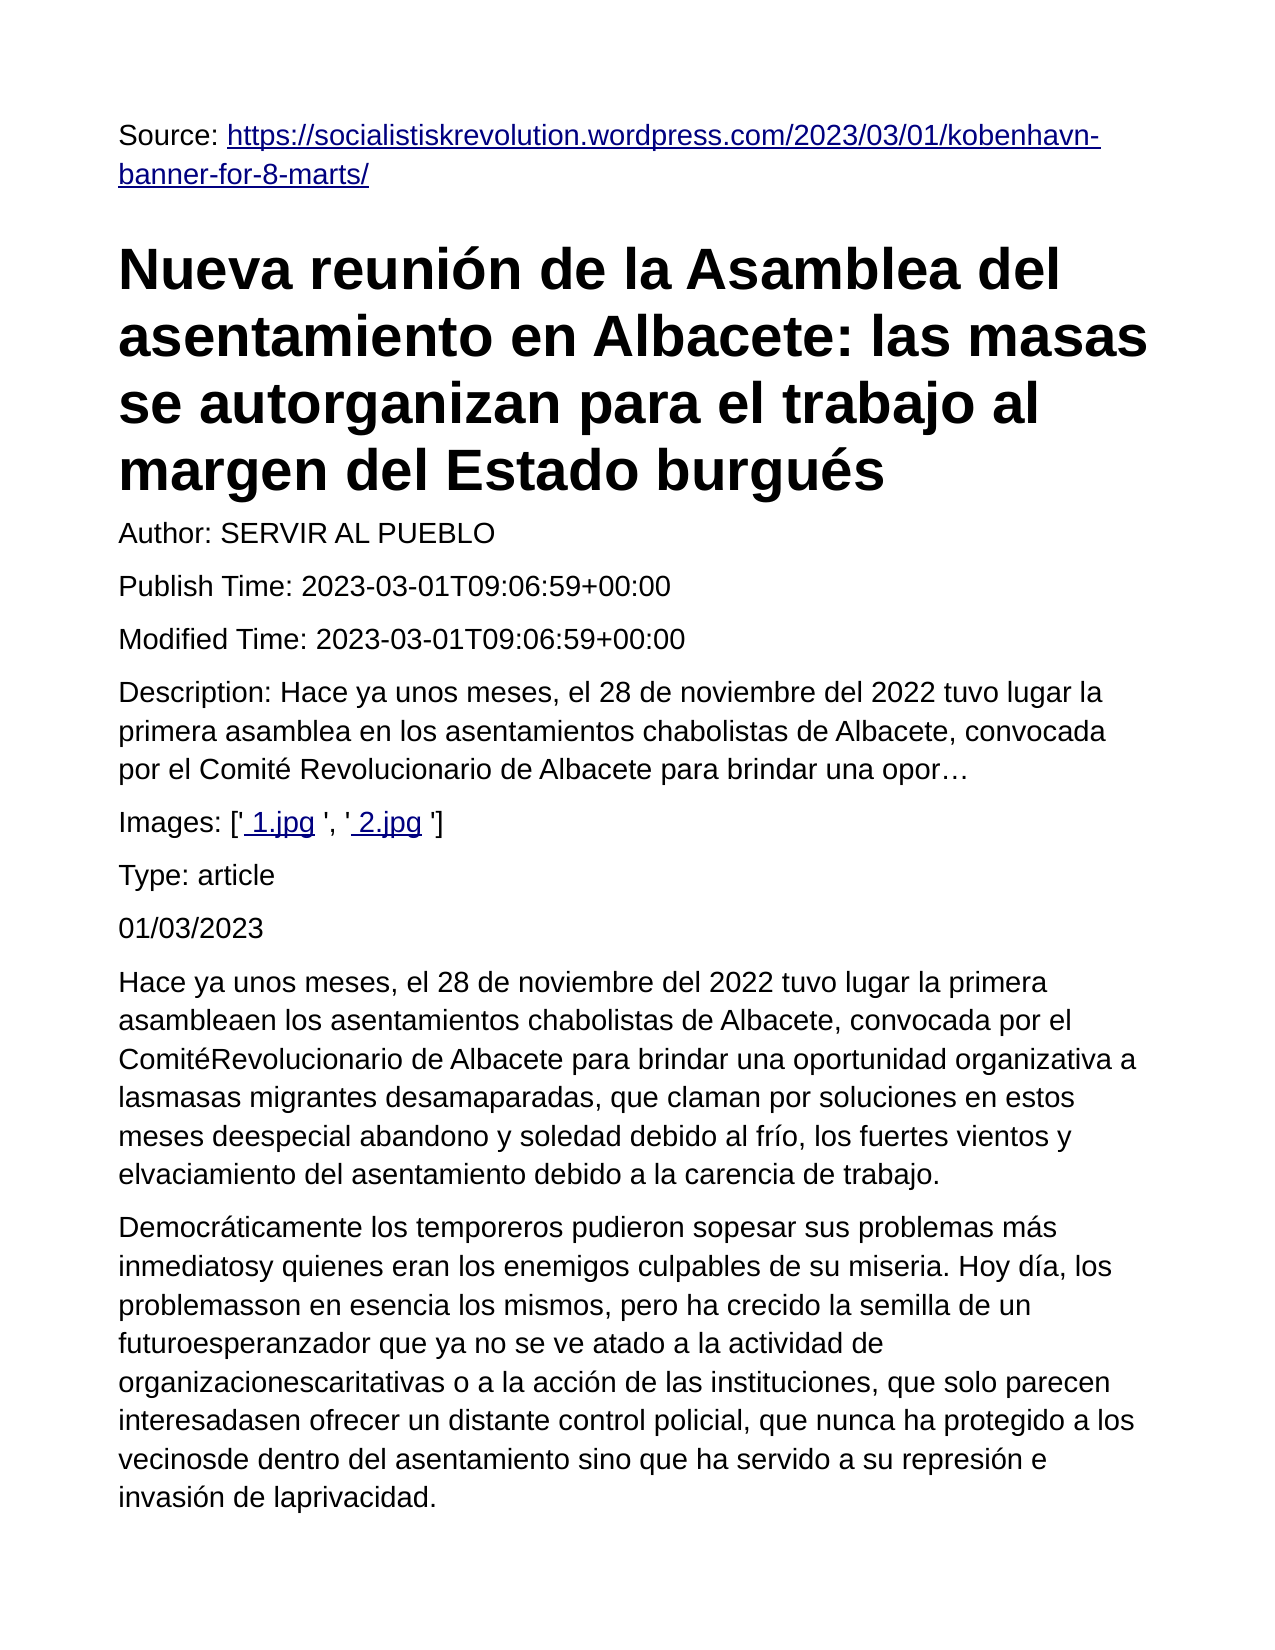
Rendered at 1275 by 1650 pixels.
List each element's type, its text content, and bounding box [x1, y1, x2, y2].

text Democráticamente los temporeros pudieron sopesar sus problemas más inmediatosy quienes eran los enemigos culpables de su miseria. Hoy día, los problemasson en esencia los mismos, pero ha crecido la semilla de un futuroesperanzador que ya no se ve atado a la actividad de organizacionescaritativas o a la acción de las instituciones, que solo parecen interesadasen ofrecer un distante control policial, que nunca ha protegido a los vecinosde dentro del asentamiento sino que ha servido a su represión e invasión de laprivacidad. [118, 1210, 1157, 1514]
subtitle Nueva reunión de la Asamblea del asentamiento en Albacete: las masas se autorganizan para el trabajo al margen del Estado burgués [118, 235, 1157, 503]
text Publish Time: 2023-03-01T09:06:59+00:00 [118, 569, 1157, 602]
text Type: article [118, 858, 1157, 892]
text 01/03/2023 [118, 911, 1157, 945]
text Hace ya unos meses, el 28 de noviembre del 2022 tuvo lugar la primera asambleaen los asentamientos chabolistas de Albacete, convocada por el ComitéRevolucionario de Albacete para brindar una oportunidad organizativa a lasmasas migrantes desamaparadas, que claman por soluciones en estos meses deespecial abandono y soledad debido al frío, los fuertes vientos y elvaciamiento del asentamiento debido a la carencia de trabajo. [118, 964, 1157, 1191]
text Description: Hace ya unos meses, el 28 de noviembre del 2022 tuvo lugar la primera asamblea en los asentamientos chabolistas de Albacete, convocada por el Comité Revolucionario de Albacete para brindar una opor… [118, 675, 1157, 786]
text Modified Time: 2023-03-01T09:06:59+00:00 [118, 622, 1157, 655]
text Images: [' 1.jpg ', ' 2.jpg '] [118, 805, 1157, 839]
text Source: https://socialistiskrevolution.wordpress.com/2023/03/01/kobenhavn-banner-for-8-marts/ [118, 118, 1157, 190]
text Author: SERVIR AL PUEBLO [118, 516, 1157, 549]
